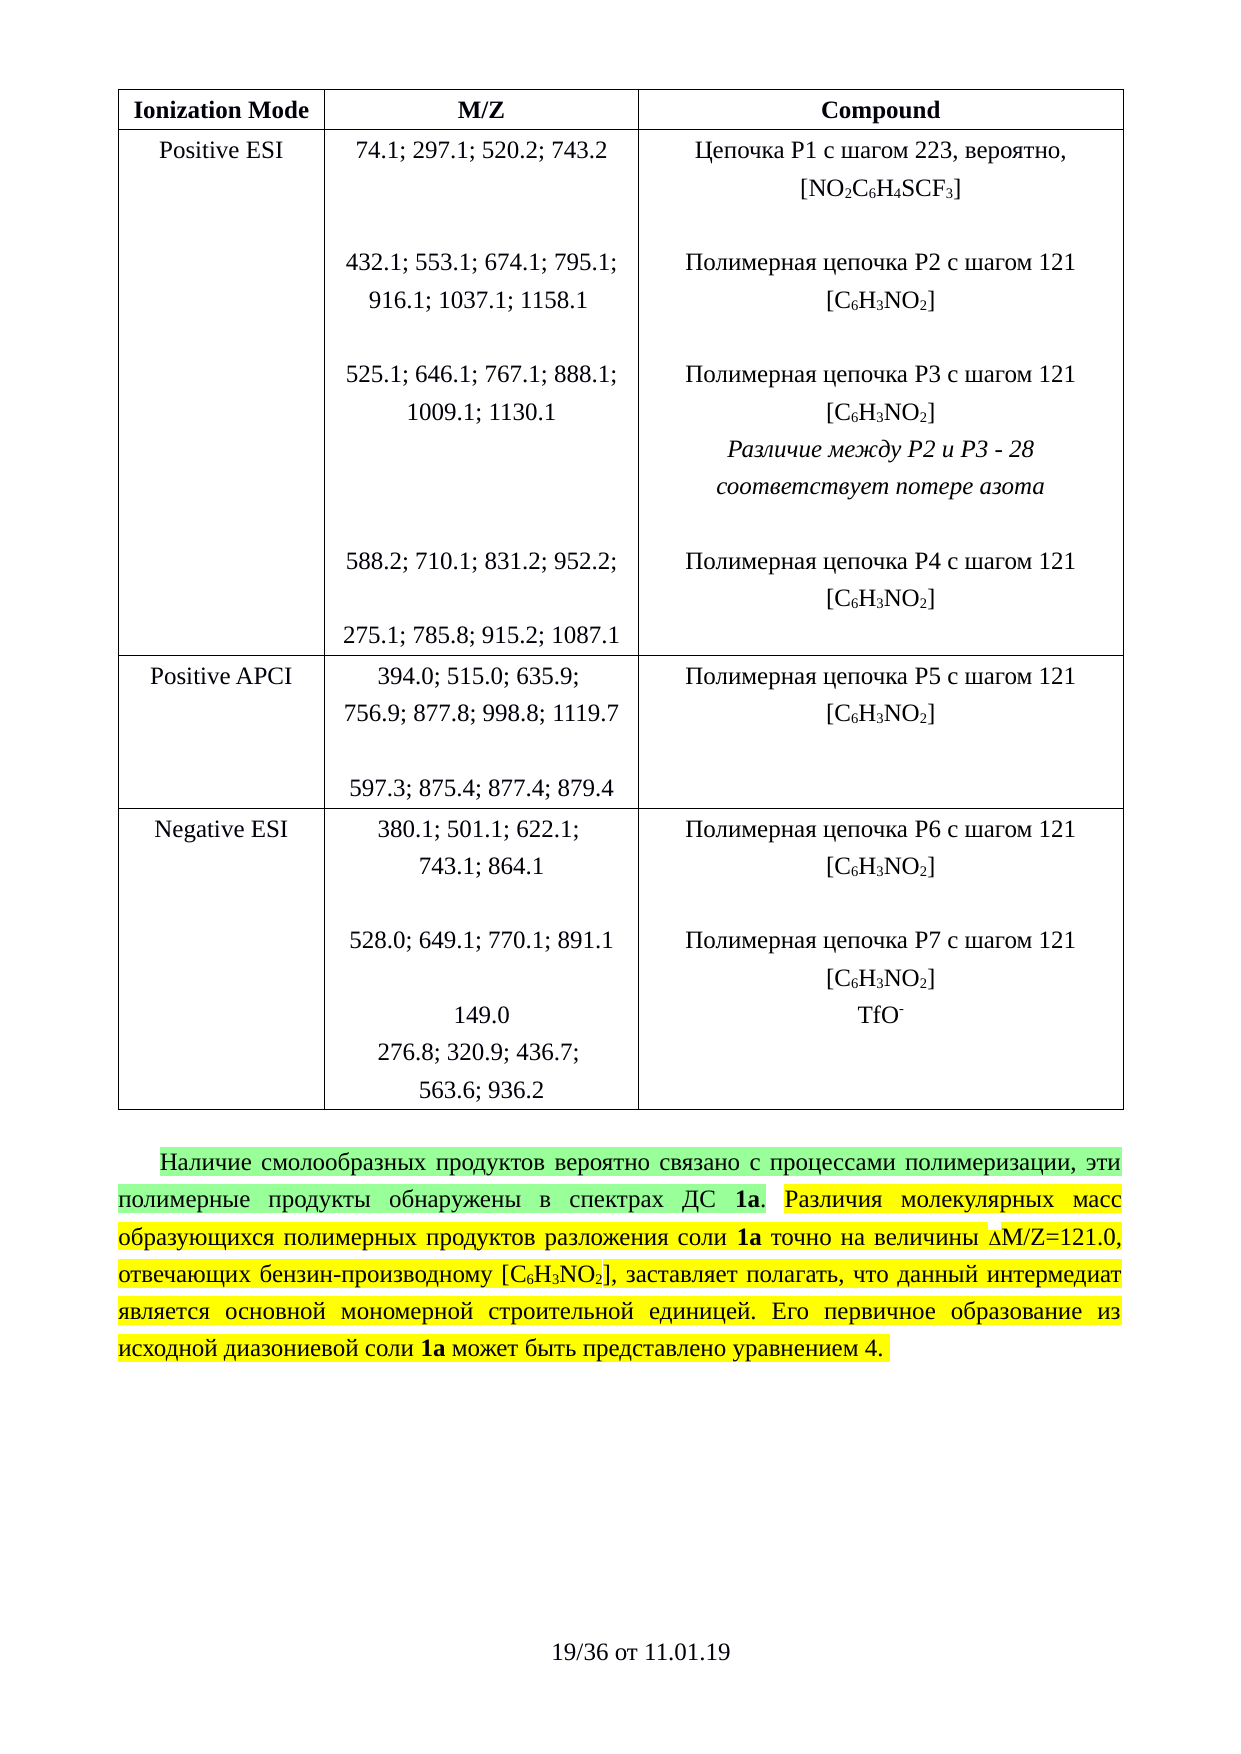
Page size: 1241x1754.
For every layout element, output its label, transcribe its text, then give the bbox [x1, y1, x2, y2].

table_cell Negative ESI [119, 809, 324, 1109]
table_cell Positive APCI [119, 656, 324, 807]
table_cell 74.1; 297.1; 520.2; 743.2 432.1; 553.1; 674.1; 795.1; 916.1; 1037.1; 1158.1 525.1; 646.1; 767.1; 888.1; 1009.1; 1130.1 588.2; 710.1; 831.2; 952.2; 275.1; 785.8; 915.2; 1087.1 [325, 130, 638, 655]
table_cell Полимерная цепочка P5 с шагом 121 [C6H3NO2] [639, 656, 1123, 807]
table_header Compound [639, 90, 1123, 129]
table_cell 380.1; 501.1; 622.1; 743.1; 864.1 528.0; 649.1; 770.1; 891.1 149.0 276.8; 320.9; 436.7; 563.6; 936.2 [325, 809, 638, 1109]
table_header Ionization Mode [119, 90, 324, 129]
table_cell Positive ESI [119, 130, 324, 655]
text Наличие смолообразных продуктов вероятно связано с процессами полимеризации, эти полимерные продукты обнаружены в спектрах ДС 1a. Различия молекулярных масс образующихся полимерных продуктов разложения соли 1a точно на величины M/Z=121.0, отвечающих бензин-производному [C6H3NO2], заставляет полагать, что данный интермедиат является основной мономерной строительной единицей. Его первичное образование из исходной диазониевой соли 1a может быть представлено уравнением 4. [118, 1147, 1122, 1362]
table_cell Цепочка P1 с шагом 223, вероятно, [NO2C6H4SCF3] Полимерная цепочка P2 с шагом 121 [C6H3NO2] Полимерная цепочка P3 с шагом 121 [C6H3NO2] Различие между P2 и P3 - 28 соответствует потере азота Полимерная цепочка P4 с шагом 121 [C6H3NO2] [639, 130, 1123, 655]
table_header M/Z [325, 90, 638, 129]
table_cell 394.0; 515.0; 635.9; 756.9; 877.8; 998.8; 1119.7 597.3; 875.4; 877.4; 879.4 [325, 656, 638, 807]
table_cell Полимерная цепочка P6 с шагом 121 [C6H3NO2] Полимерная цепочка P7 с шагом 121 [C6H3NO2] TfO- [639, 809, 1123, 1109]
